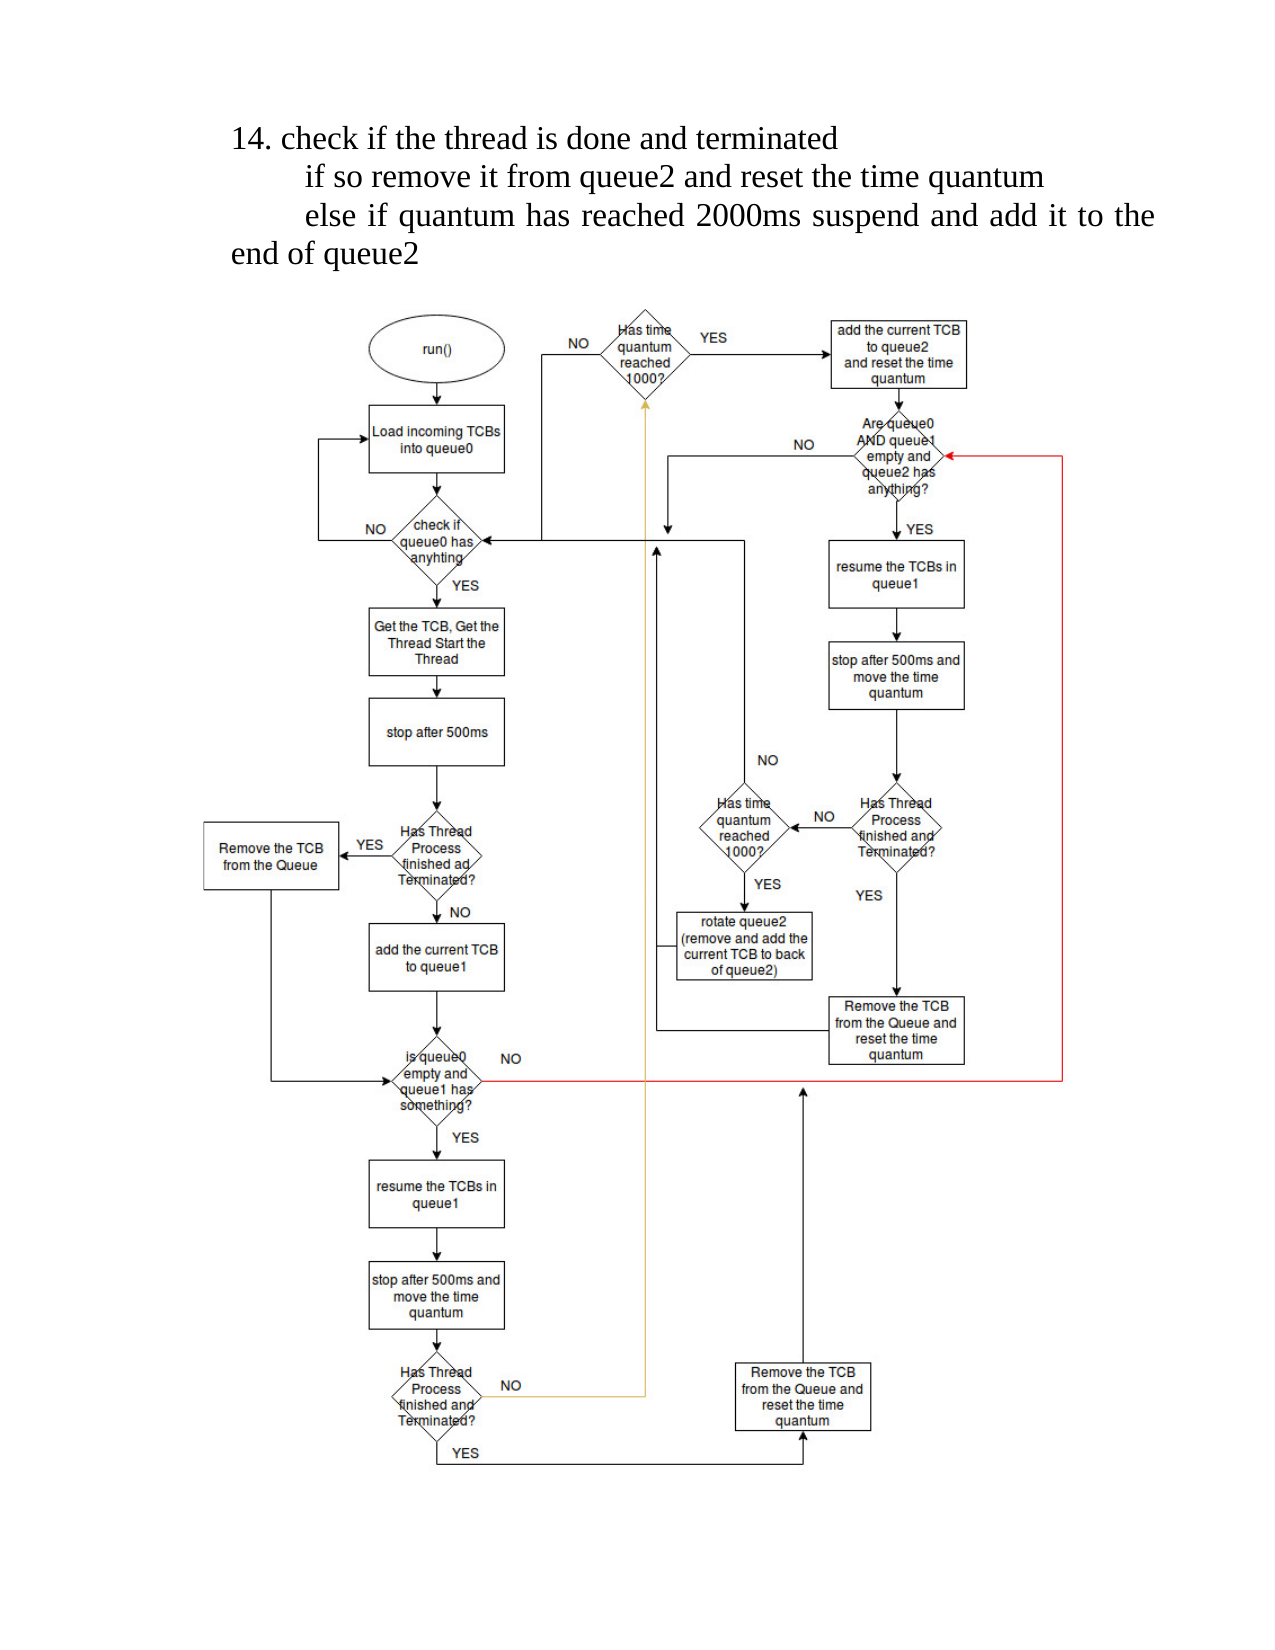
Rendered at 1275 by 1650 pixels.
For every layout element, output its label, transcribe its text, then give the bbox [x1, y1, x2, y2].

text if so remove it from queue2 and reset the time quantum [231, 156, 1157, 195]
text else if quantum has reached 2000ms suspend and add it to the end of queue2 [231, 195, 1157, 271]
picture [203, 309, 1072, 1474]
text 14. check if the thread is done and terminated [231, 118, 1157, 156]
